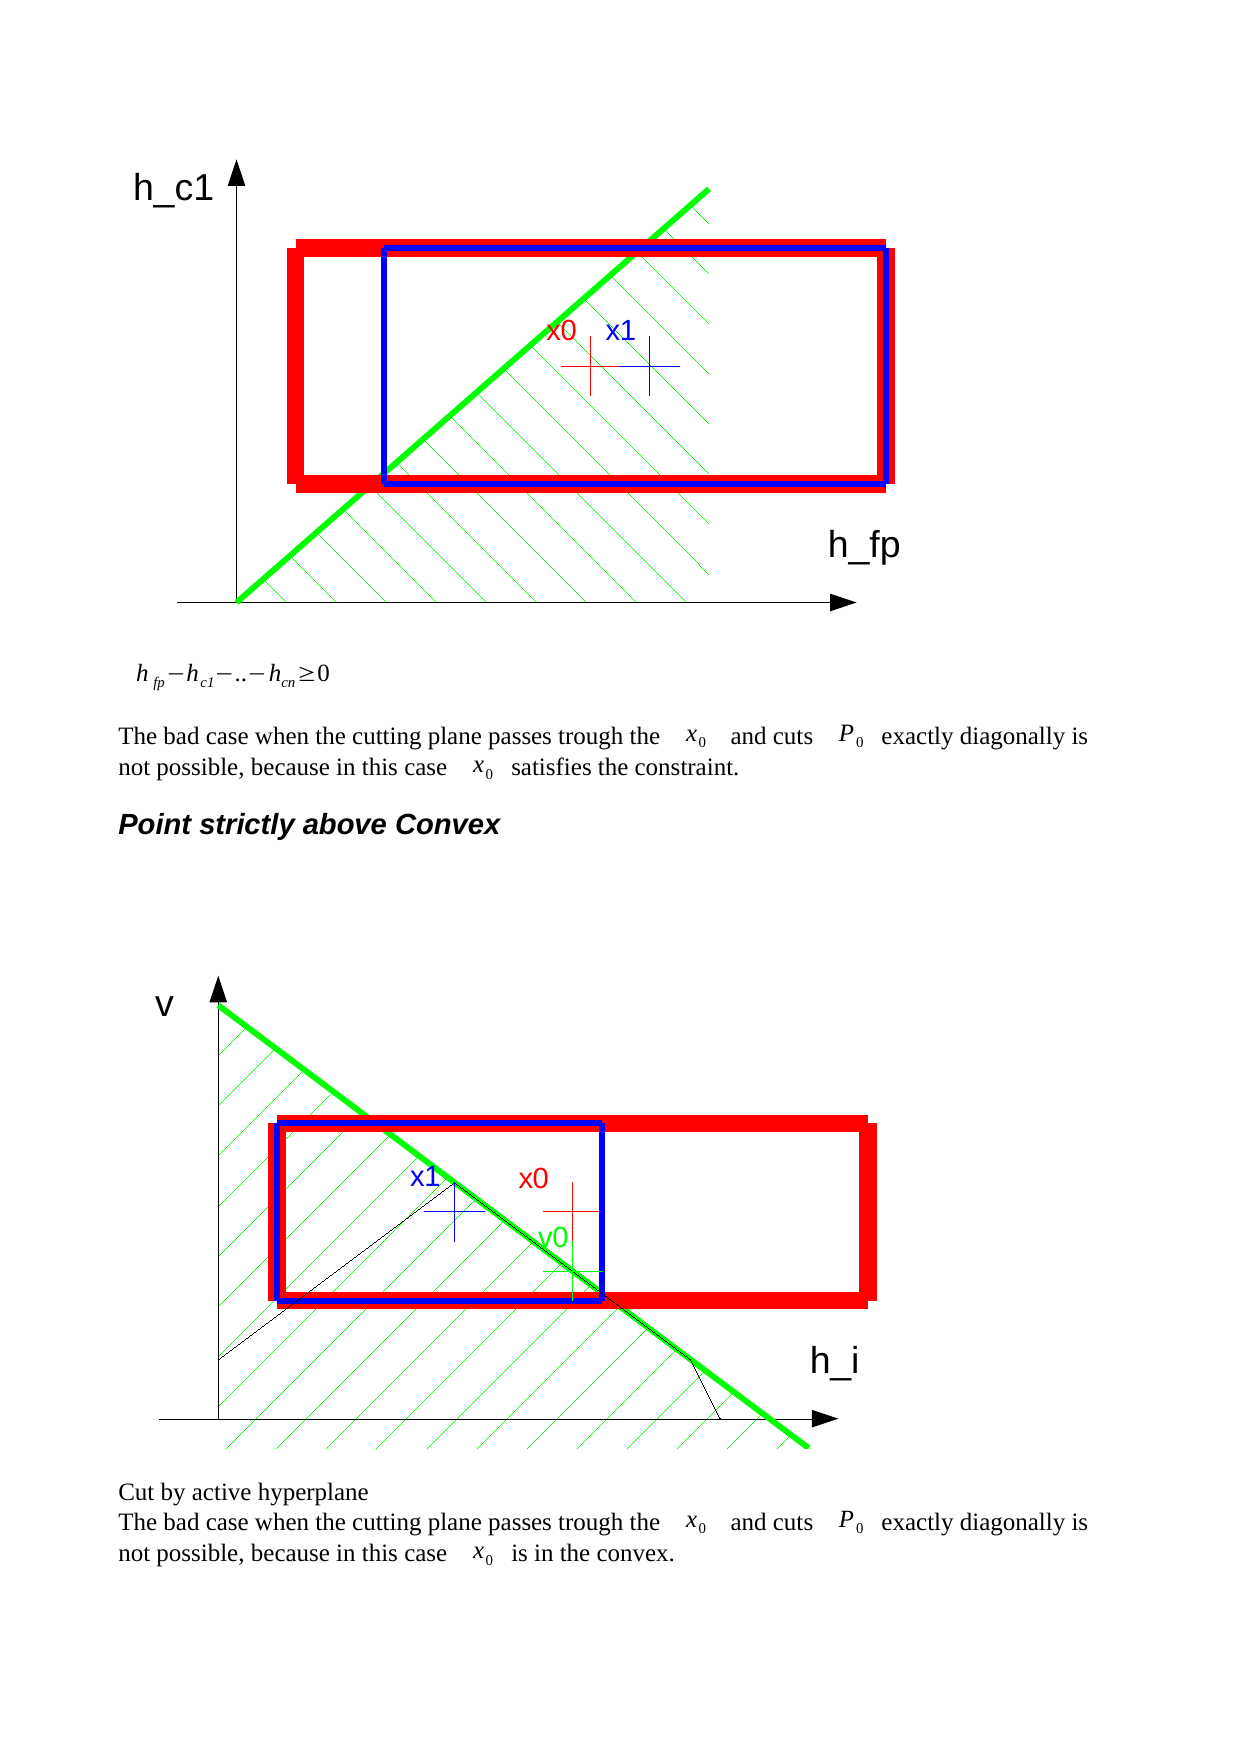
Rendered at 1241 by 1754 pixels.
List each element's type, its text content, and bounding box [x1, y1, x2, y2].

table_header [118, 936, 1122, 1477]
text The bad case when the cutting plane passes trough the and cuts exactly diagonally is not possible, because in this case satisfies the constraint. [118, 719, 1122, 782]
table_cell [118, 660, 1122, 691]
text The bad case when the cutting plane passes trough the and cuts exactly diagonally is not possible, because in this case is in the convex. [118, 1506, 1122, 1568]
subtitle Point strictly above Convex [118, 807, 1122, 841]
table_cell Cut by active hyperplane [118, 1477, 1122, 1506]
table_header [118, 118, 1122, 659]
